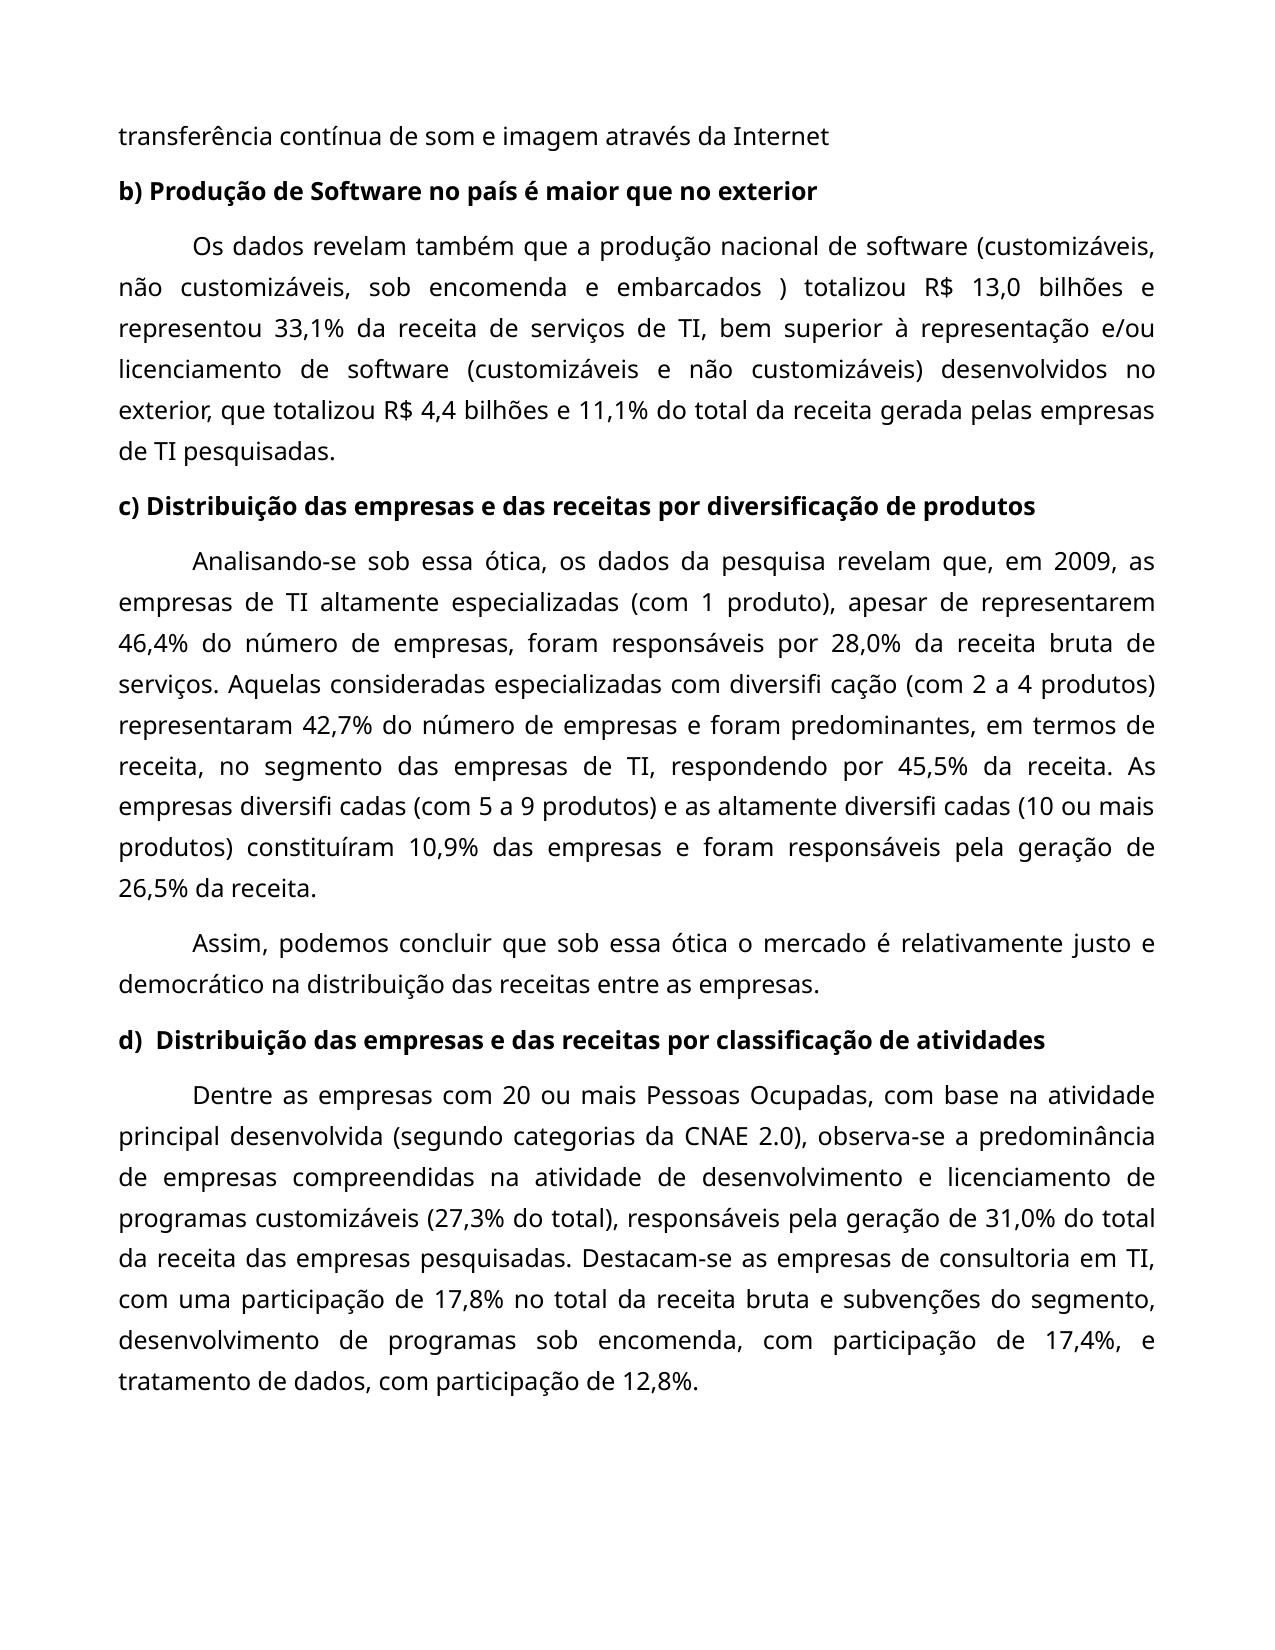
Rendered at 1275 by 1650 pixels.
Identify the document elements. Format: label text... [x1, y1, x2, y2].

text c) Distribuição das empresas e das receitas por diversificação de produtos [118, 488, 1157, 523]
text Assim, podemos concluir que sob essa ótica o mercado é relativamente justo e democrático na distribuição das receitas entre as empresas. [118, 926, 1157, 1001]
text Dentre as empresas com 20 ou mais Pessoas Ocupadas, com base na atividade principal desenvolvida (segundo categorias da CNAE 2.0), observa-se a predominância de empresas compreendidas na atividade de desenvolvimento e licenciamento de programas customizáveis (27,3% do total), responsáveis pela geração de 31,0% do total da receita das empresas pesquisadas. Destacam-se as empresas de consultoria em TI, com uma participação de 17,8% no total da receita bruta e subvenções do segmento, desenvolvimento de programas sob encomenda, com participação de 17,4%, e tratamento de dados, com participação de 12,8%. [118, 1078, 1157, 1398]
text Os dados revelam também que a produção nacional de software (customizáveis, não customizáveis, sob encomenda e embarcados ) totalizou R$ 13,0 bilhões e representou 33,1% da receita de serviços de TI, bem superior à representação e/ou licenciamento de software (customizáveis e não customizáveis) desenvolvidos no exterior, que totalizou R$ 4,4 bilhões e 11,1% do total da receita gerada pelas empresas de TI pesquisadas. [118, 229, 1157, 467]
text Analisando-se sob essa ótica, os dados da pesquisa revelam que, em 2009, as empresas de TI altamente especializadas (com 1 produto), apesar de representarem 46,4% do número de empresas, foram responsáveis por 28,0% da receita bruta de serviços. Aquelas consideradas especializadas com diversifi cação (com 2 a 4 produtos) representaram 42,7% do número de empresas e foram predominantes, em termos de receita, no segmento das empresas de TI, respondendo por 45,5% da receita. As empresas diversifi cadas (com 5 a 9 produtos) e as altamente diversifi cadas (10 ou mais produtos) constituíram 10,9% das empresas e foram responsáveis pela geração de 26,5% da receita. [118, 544, 1157, 905]
text b) Produção de Software no país é maior que no exterior [118, 173, 1157, 208]
text transferência contínua de som e imagem através da Internet [118, 118, 1157, 152]
text d) Distribuição das empresas e das receitas por classificação de atividades [118, 1022, 1157, 1056]
